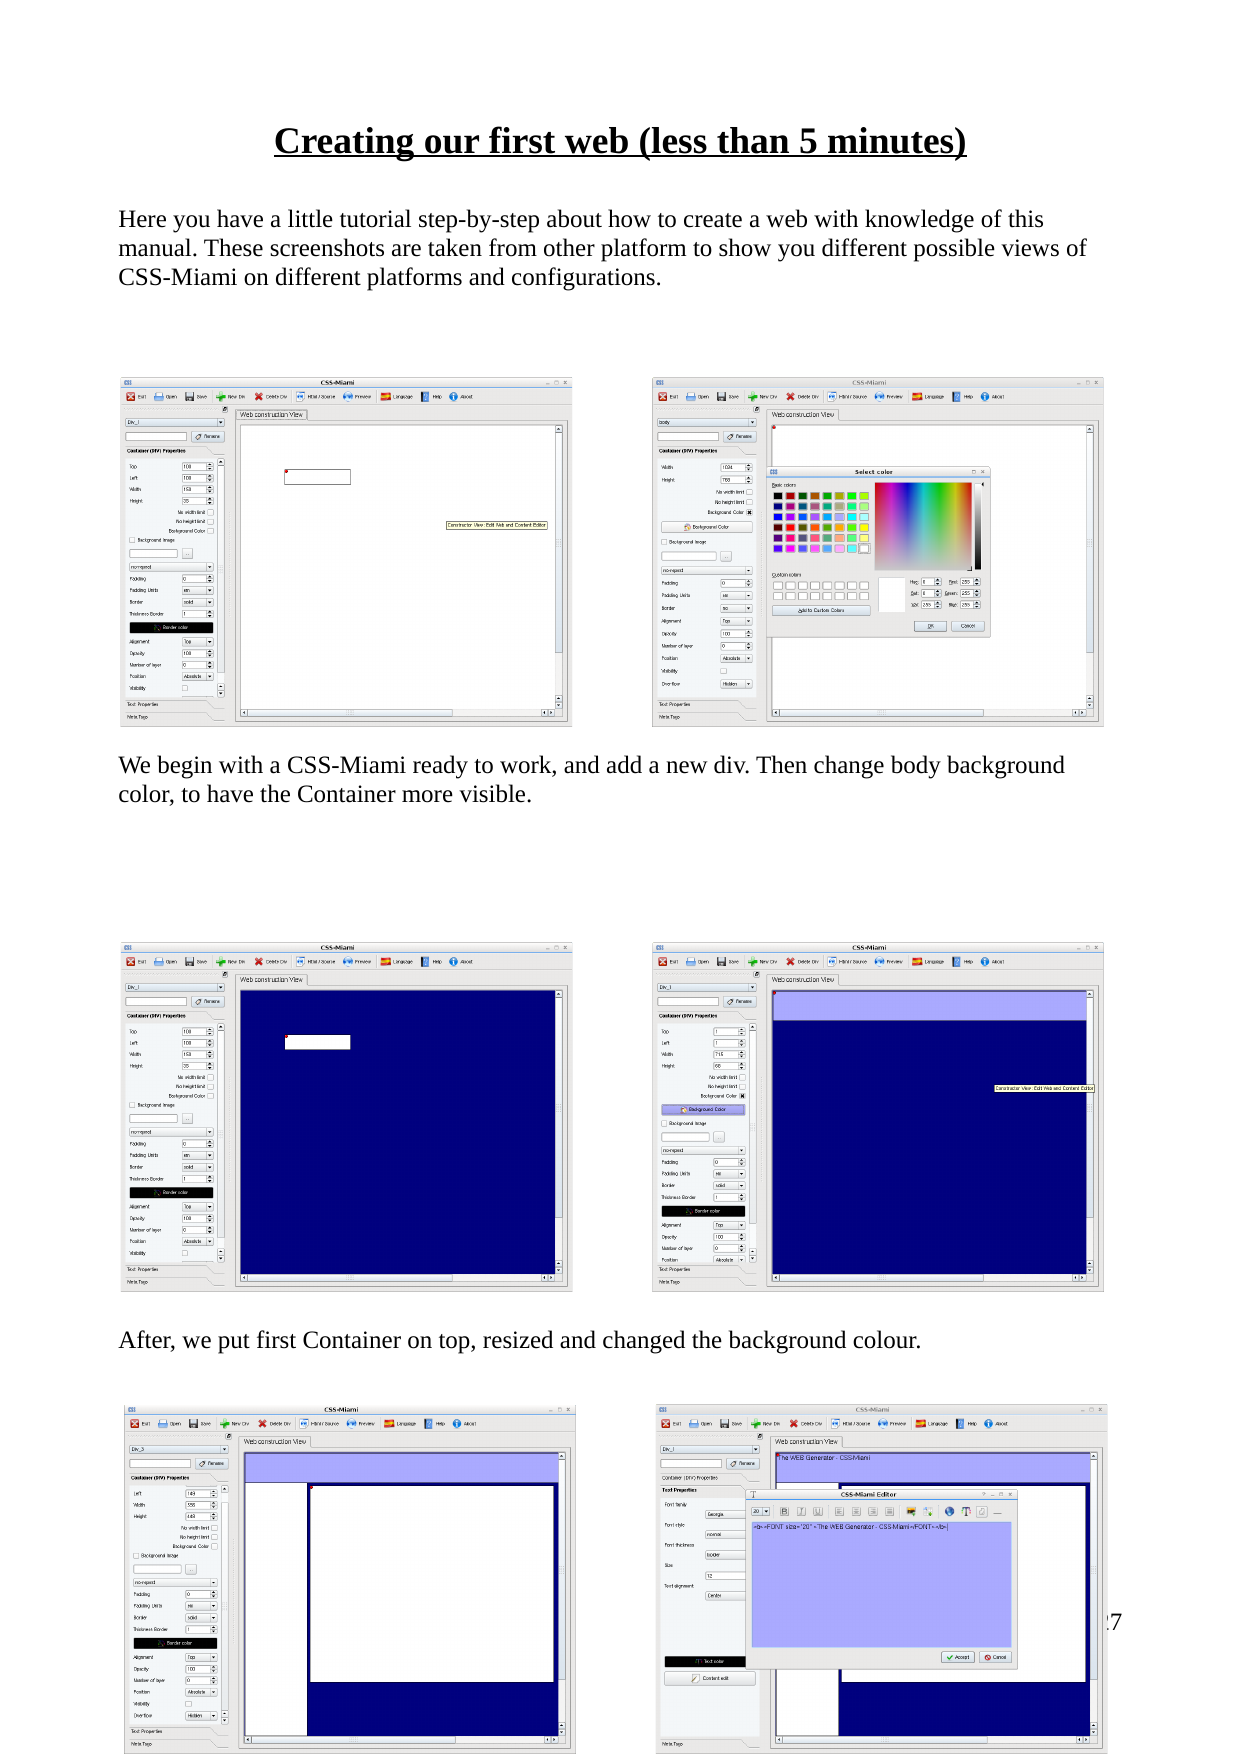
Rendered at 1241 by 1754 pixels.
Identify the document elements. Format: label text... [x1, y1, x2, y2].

picture [652, 942, 1104, 1292]
picture [655, 1404, 1108, 1754]
picture [120, 377, 573, 727]
picture [652, 377, 1104, 727]
picture [120, 942, 573, 1292]
picture [124, 1405, 576, 1754]
text After, we put first Container on top, resized and changed the background colour. [118, 1326, 1122, 1354]
text We begin with a CSS-Miami ready to work, and add a new div. Then change body background color, to have the Container more visible. [118, 751, 1122, 808]
text Creating our first web (less than 5 minutes) [118, 118, 1122, 161]
text Here you have a little tutorial step-by-step about how to create a web with knowledge of this manual. These screenshots are taken from other platform to show you different possible views of CSS-Miami on different platforms and configurations. [118, 204, 1122, 291]
